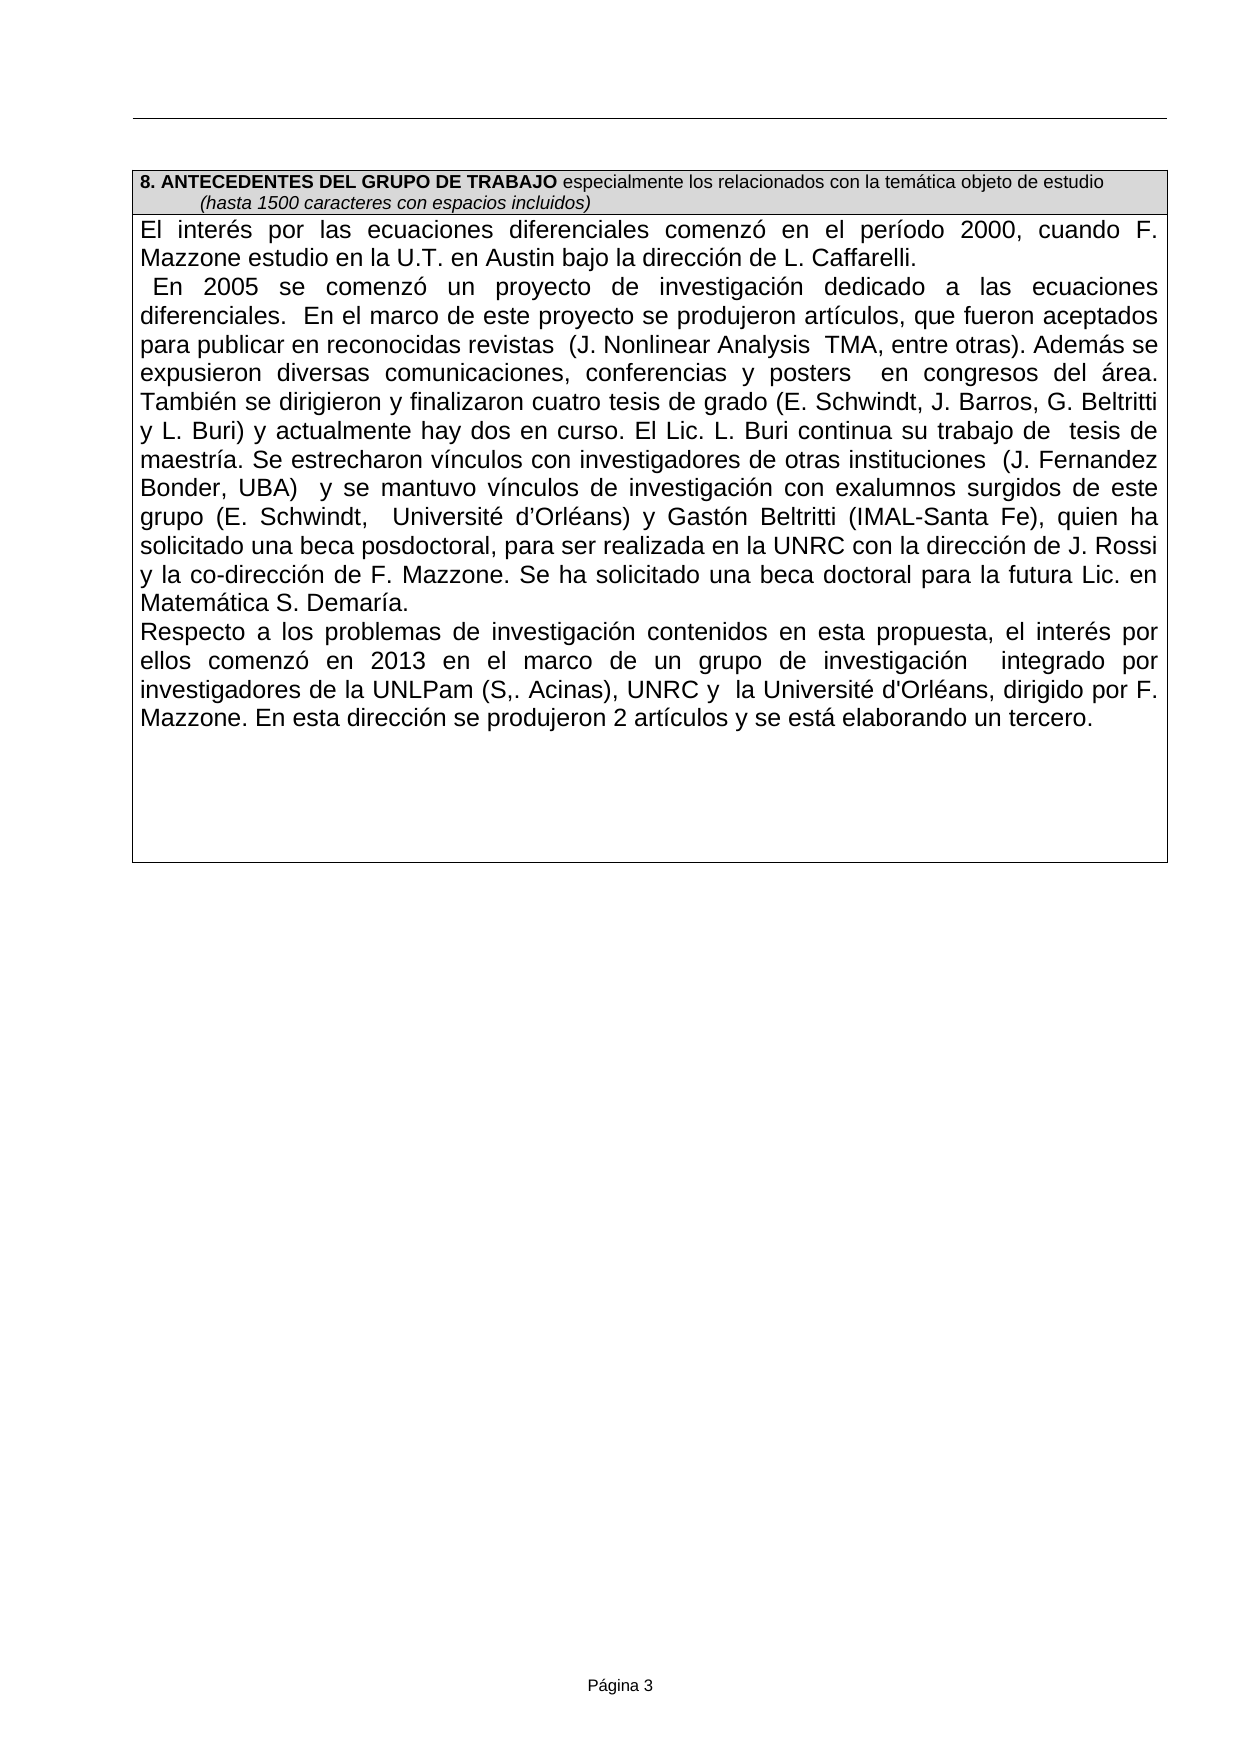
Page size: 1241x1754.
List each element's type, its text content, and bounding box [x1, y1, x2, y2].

table_cell 8. ANTECEDENTES DEL GRUPO DE TRABAJO especialmente los relacionados con la temática objeto de estudio (hasta 1500 caracteres con espacios incluidos) [133, 171, 1167, 214]
table_cell El interés por las ecuaciones diferenciales comenzó en el período 2000, cuando F. Mazzone estudio en la U.T. en Austin bajo la dirección de L. Caffarelli. En 2005 se comenzó un proyecto de investigación dedicado a las ecuaciones diferenciales. En el marco de este proyecto se produjeron artículos, que fueron aceptados para publicar en reconocidas revistas (J. Nonlinear Analysis TMA, entre otras). Además se expusieron diversas comunicaciones, conferencias y posters en congresos del área. También se dirigieron y finalizaron cuatro tesis de grado (E. Schwindt, J. Barros, G. Beltritti y L. Buri) y actualmente hay dos en curso. El Lic. L. Buri continua su trabajo de tesis de maestría. Se estrecharon vínculos con investigadores de otras instituciones (J. Fernandez Bonder, UBA) y se mantuvo vínculos de investigación con exalumnos surgidos de este grupo (E. Schwindt, Université d’Orléans) y Gastón Beltritti (IMAL-Santa Fe), quien ha solicitado una beca posdoctoral, para ser realizada en la UNRC con la dirección de J. Rossi y la co-dirección de F. Mazzone. Se ha solicitado una beca doctoral para la futura Lic. en Matemática S. Demaría. Respecto a los problemas de investigación contenidos en esta propuesta, el interés por ellos comenzó en 2013 en el marco de un grupo de investigación integrado por investigadores de la UNLPam (S,. Acinas), UNRC y la Université d'Orléans, dirigido por F. Mazzone. En esta dirección se produjeron 2 artículos y se está elaborando un tercero. [133, 215, 1167, 862]
table_cell [133, 119, 1167, 169]
